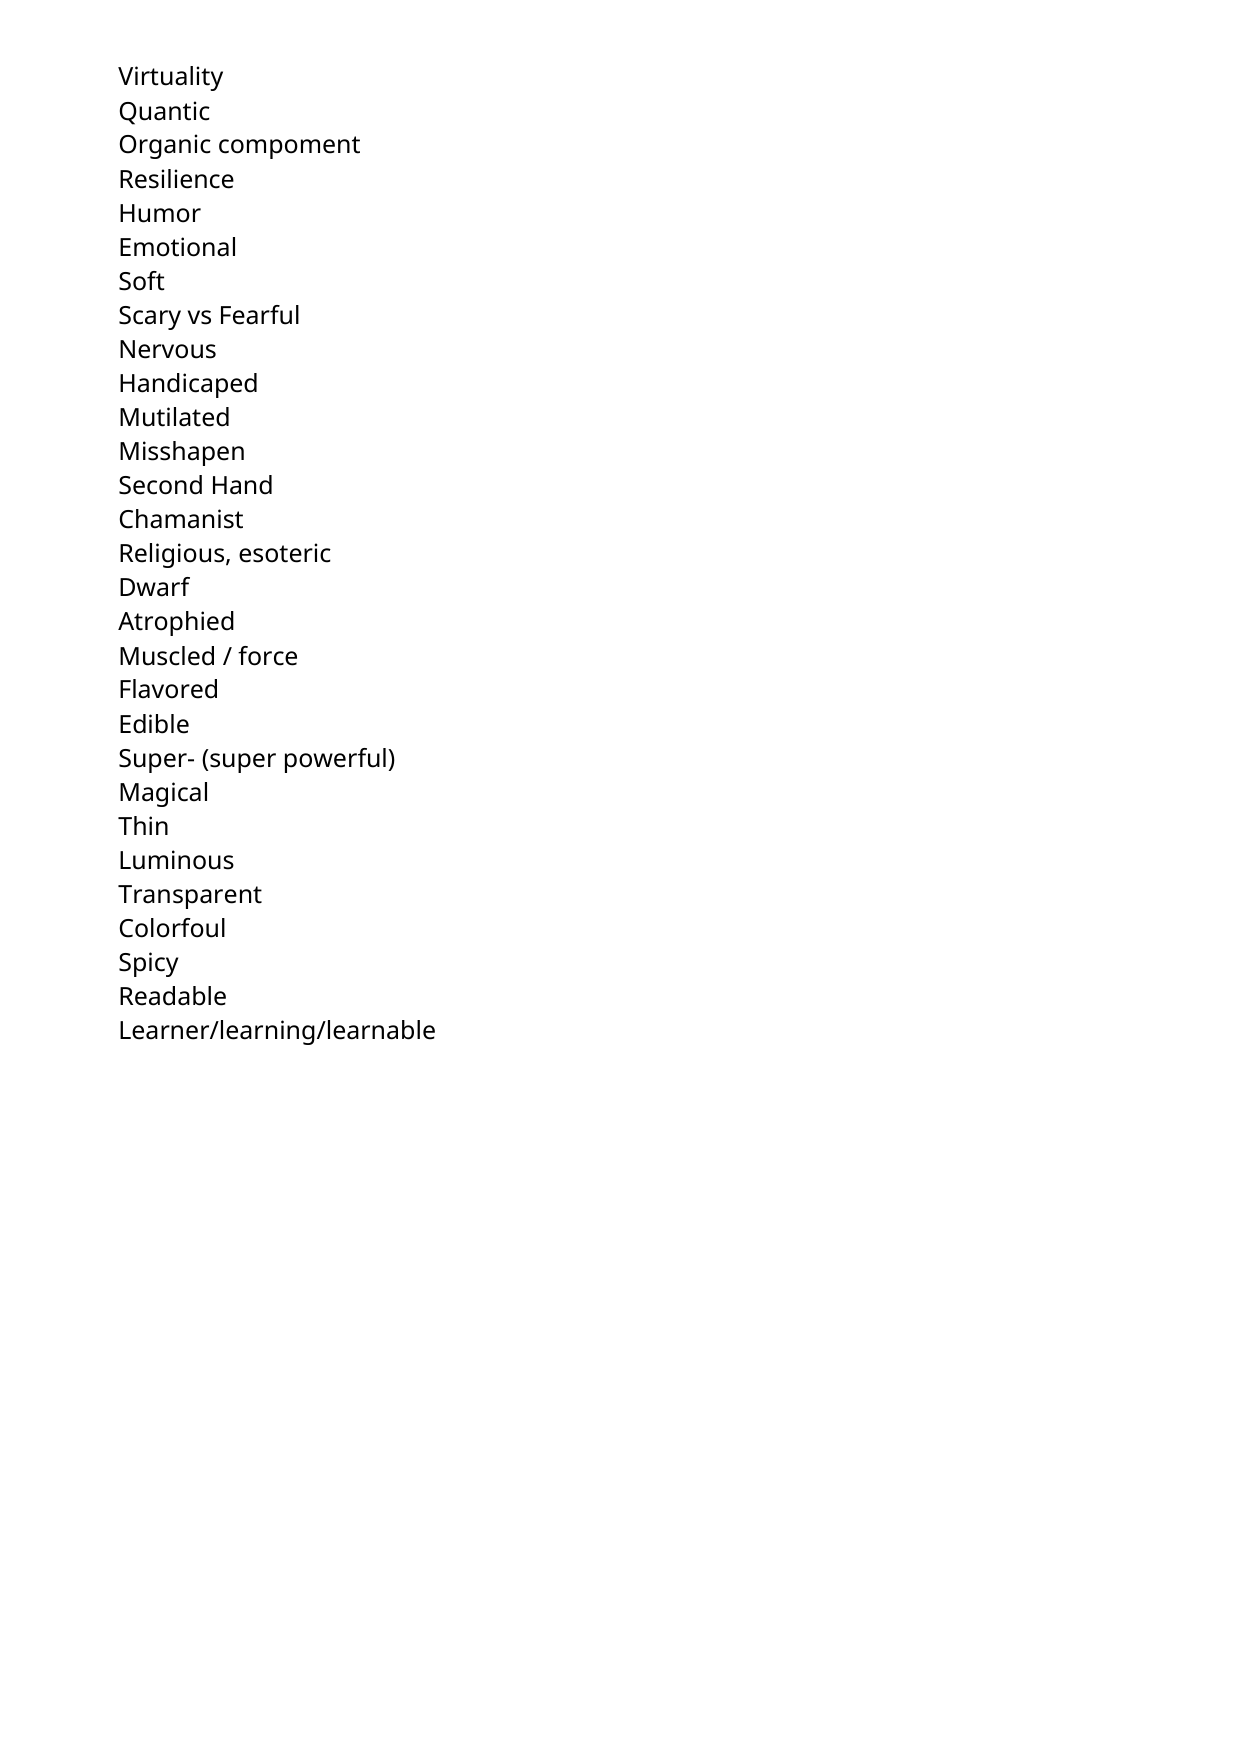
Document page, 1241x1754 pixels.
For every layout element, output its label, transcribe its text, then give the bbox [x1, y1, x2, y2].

text Chamanist [118, 502, 1181, 536]
text Edible [118, 706, 1181, 740]
text Soft [118, 263, 1181, 297]
text Virtuality [118, 59, 1181, 93]
text Transparent [118, 877, 1181, 911]
text Atrophied [118, 604, 1181, 638]
text Flavored [118, 672, 1181, 706]
text Muscled / force [118, 638, 1181, 672]
text Dwarf [118, 570, 1181, 604]
text Emotional [118, 229, 1181, 263]
text Handicaped [118, 366, 1181, 400]
text Humor [118, 195, 1181, 229]
text Misshapen [118, 434, 1181, 468]
text Colorfoul [118, 911, 1181, 945]
text Luminous [118, 842, 1181, 877]
text Nervous [118, 332, 1181, 366]
text Scary vs Fearful [118, 297, 1181, 332]
text Learner/learning/learnable [118, 1013, 1181, 1047]
text Organic compoment [118, 127, 1181, 161]
text Thin [118, 808, 1181, 842]
text Super- (super powerful) [118, 740, 1181, 774]
text Mutilated [118, 400, 1181, 434]
text Religious, esoteric [118, 536, 1181, 570]
text Resilience [118, 161, 1181, 195]
text Magical [118, 774, 1181, 808]
text Second Hand [118, 468, 1181, 502]
text Spicy [118, 945, 1181, 979]
text Readable [118, 979, 1181, 1013]
text Quantic [118, 93, 1181, 127]
